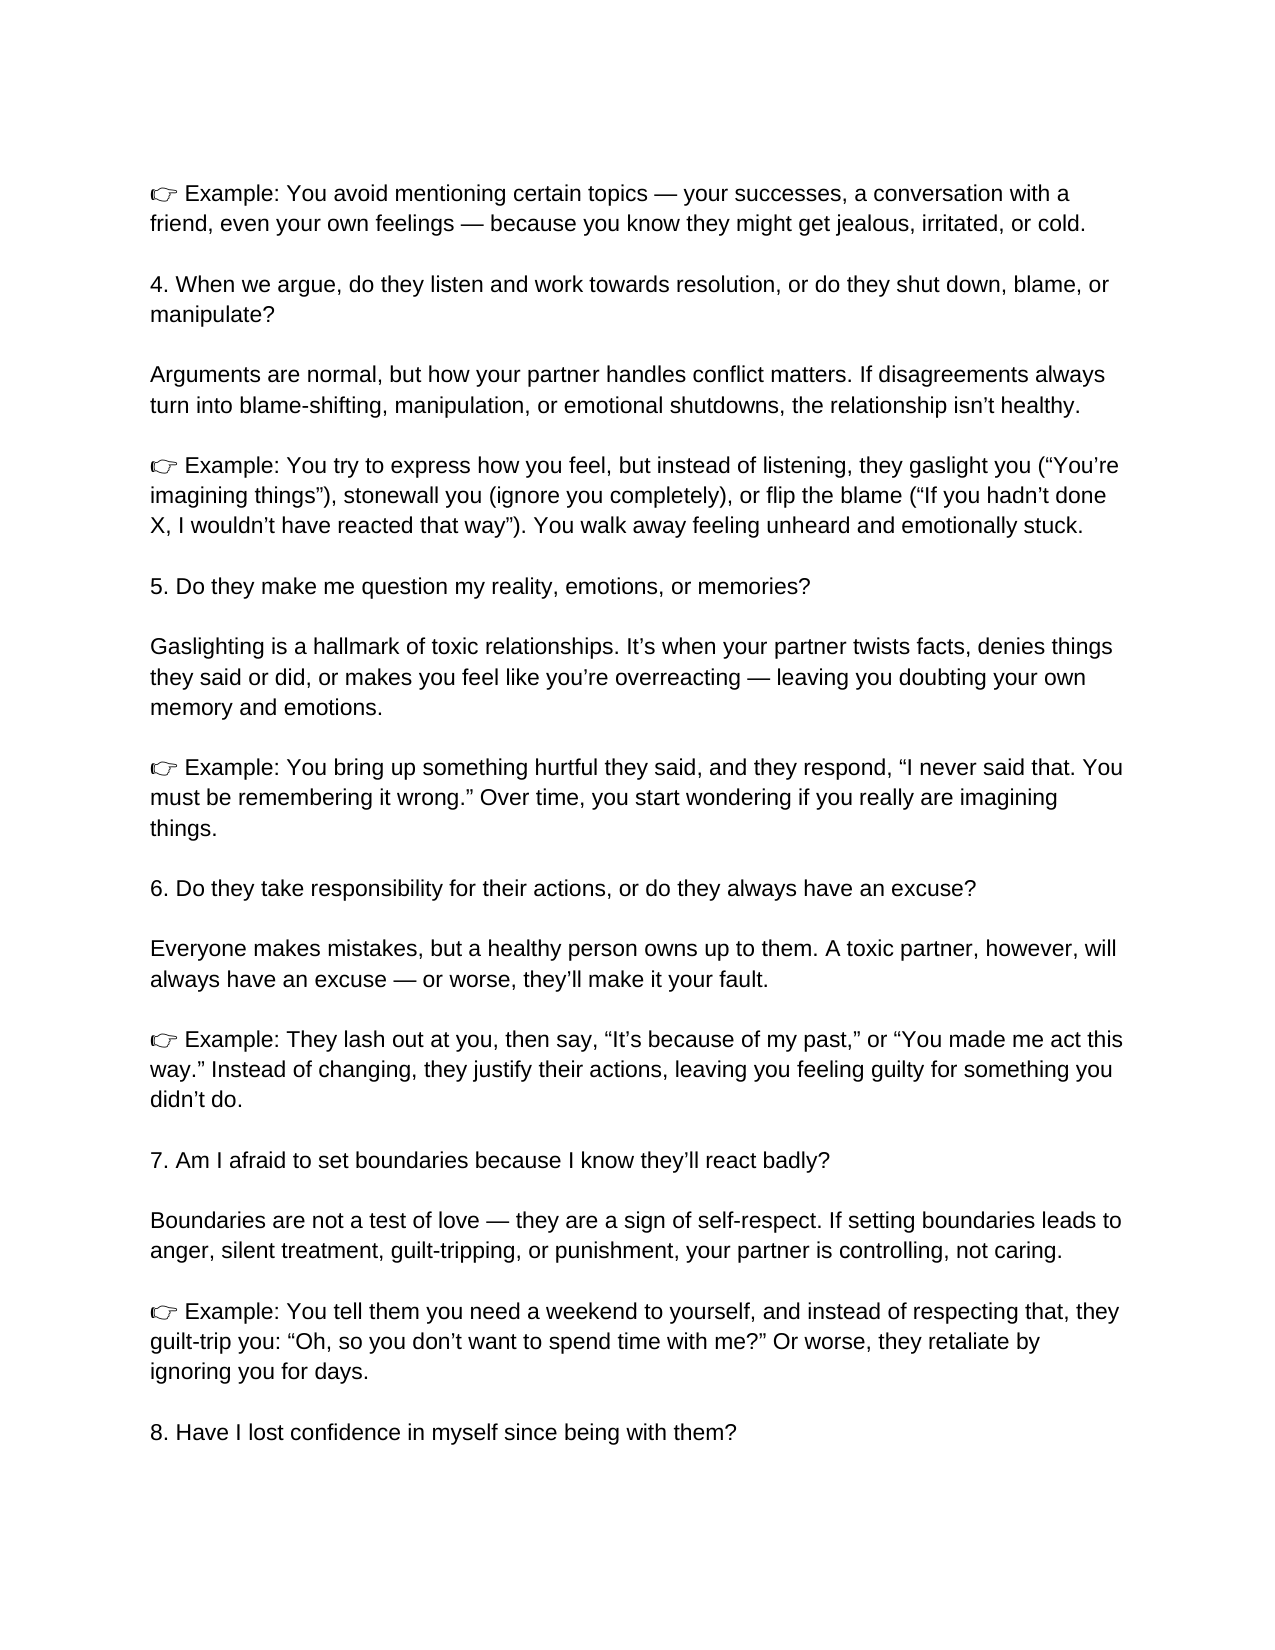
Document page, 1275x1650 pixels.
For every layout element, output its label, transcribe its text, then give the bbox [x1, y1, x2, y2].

text 👉 Example: You bring up something hurtful they said, and they respond, “I never said that. You must be remembering it wrong.” Over time, you start wondering if you really are imagining things. [150, 754, 1125, 841]
text 👉 Example: You tell them you need a weekend to yourself, and instead of respecting that, they guilt-trip you: “Oh, so you don’t want to spend time with me?” Or worse, they retaliate by ignoring you for days. [150, 1298, 1125, 1385]
text 👉 Example: They lash out at you, then say, “It’s because of my past,” or “You made me act this way.” Instead of changing, they justify their actions, leaving you feeling guilty for something you didn’t do. [150, 1026, 1125, 1113]
text 7. Am I afraid to set boundaries because I know they’ll react badly? [150, 1147, 1125, 1173]
text 👉 Example: You try to express how you feel, but instead of listening, they gaslight you (“You’re imagining things”), stonewall you (ignore you completely), or flip the blame (“If you hadn’t done X, I wouldn’t have reacted that way”). You walk away feeling unheard and emotionally stuck. [150, 452, 1125, 539]
text 5. Do they make me question my reality, emotions, or memories? [150, 573, 1125, 599]
text Everyone makes mistakes, but a healthy person owns up to them. A toxic partner, however, will always have an excuse — or worse, they’ll make it your fault. [150, 935, 1125, 992]
text 8. Have I lost confidence in myself since being with them? [150, 1419, 1125, 1445]
text 6. Do they take responsibility for their actions, or do they always have an excuse? [150, 875, 1125, 901]
text Boundaries are not a test of love — they are a sign of self-respect. If setting boundaries leads to anger, silent treatment, guilt-tripping, or punishment, your partner is controlling, not caring. [150, 1207, 1125, 1264]
text 4. When we argue, do they listen and work towards resolution, or do they shut down, blame, or manipulate? [150, 271, 1125, 327]
text Arguments are normal, but how your partner handles conflict matters. If disagreements always turn into blame-shifting, manipulation, or emotional shutdowns, the relationship isn’t healthy. [150, 361, 1125, 418]
text Gaslighting is a hallmark of toxic relationships. It’s when your partner twists facts, denies things they said or did, or makes you feel like you’re overreacting — leaving you doubting your own memory and emotions. [150, 633, 1125, 720]
text 👉 Example: You avoid mentioning certain topics — your successes, a conversation with a friend, even your own feelings — because you know they might get jealous, irritated, or cold. [150, 180, 1125, 237]
